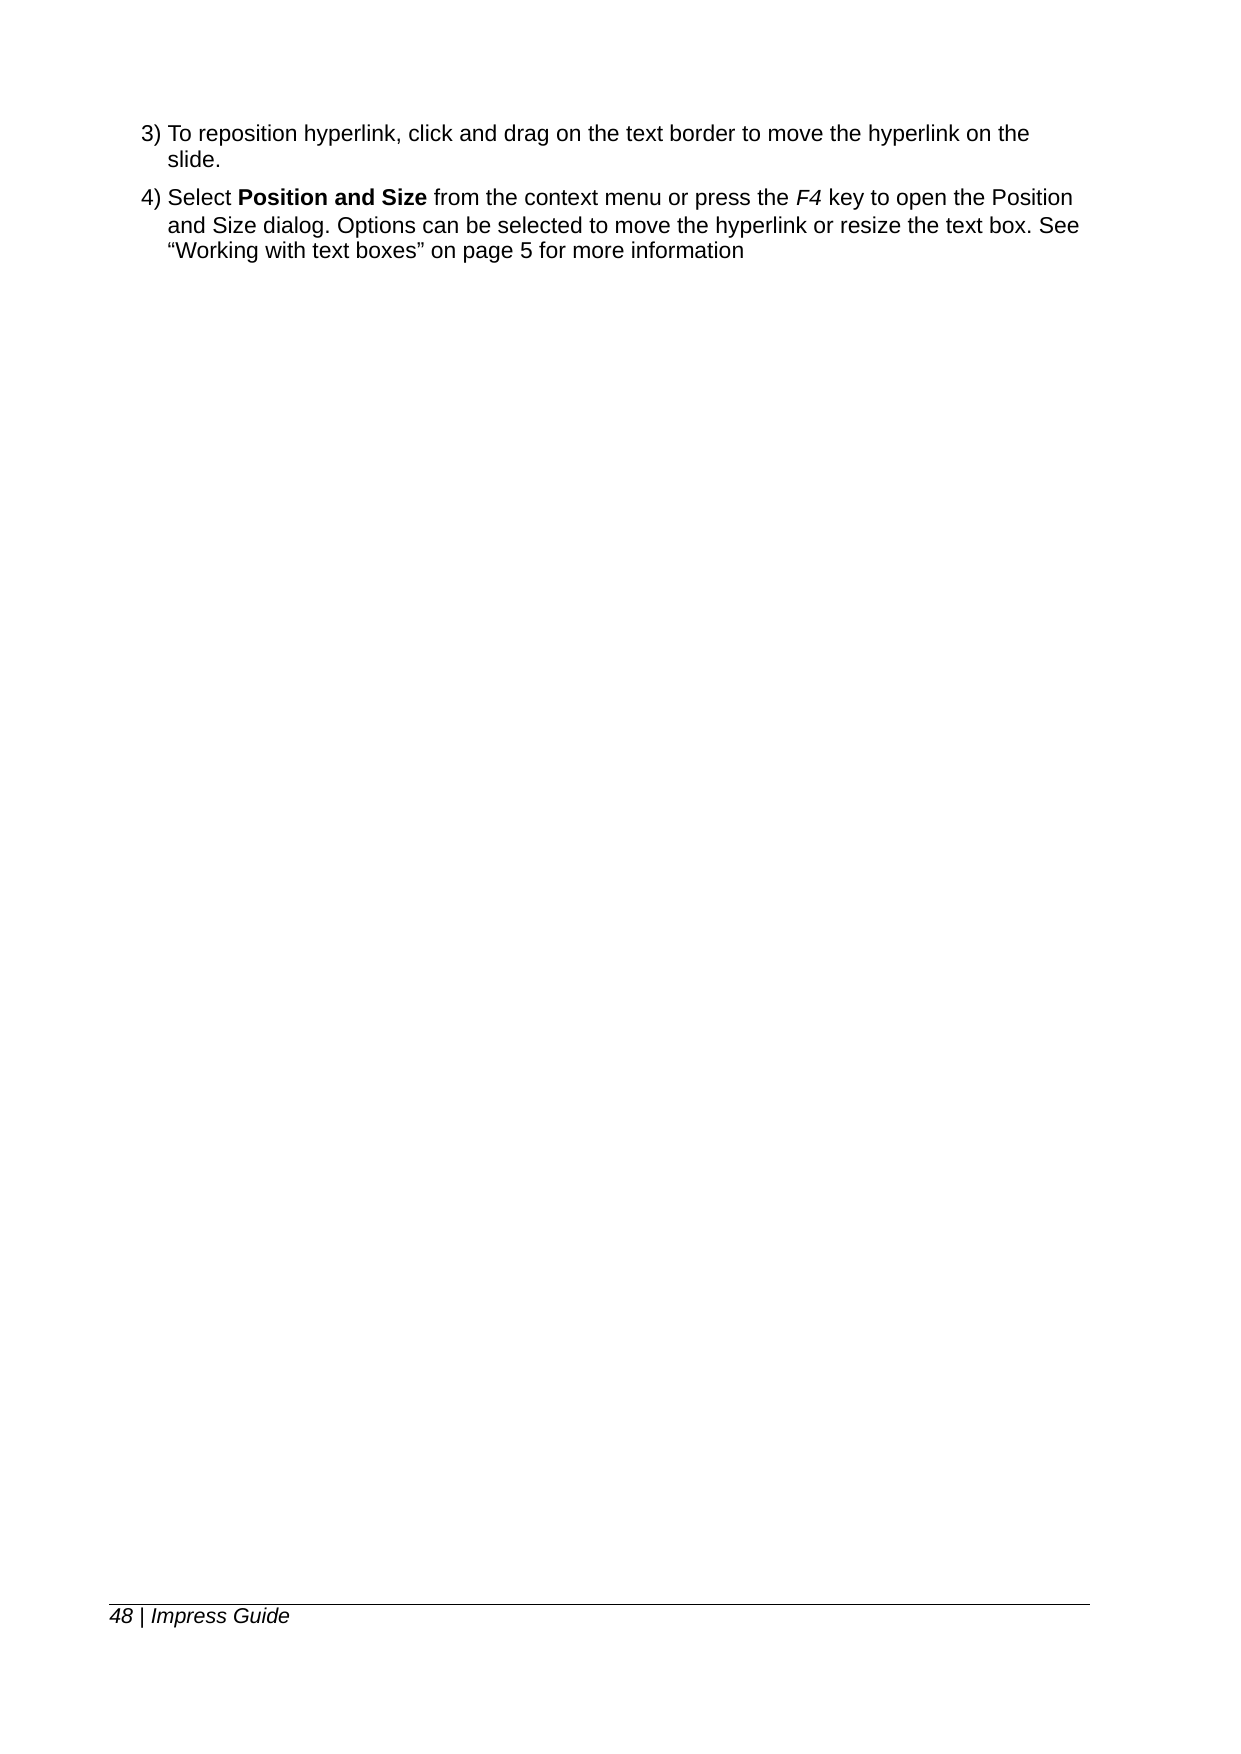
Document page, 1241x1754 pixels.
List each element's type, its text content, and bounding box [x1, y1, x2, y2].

list Select Position and Size from the context menu or press the F4 key to open the Position and Size dialog. Options can be selected to move the hyperlink or resize the text box. See “Working with text boxes” on page 5 for more information [153, 185, 1090, 264]
list To reposition hyperlink, click and drag on the text border to move the hyperlink on the slide. [153, 121, 1090, 172]
